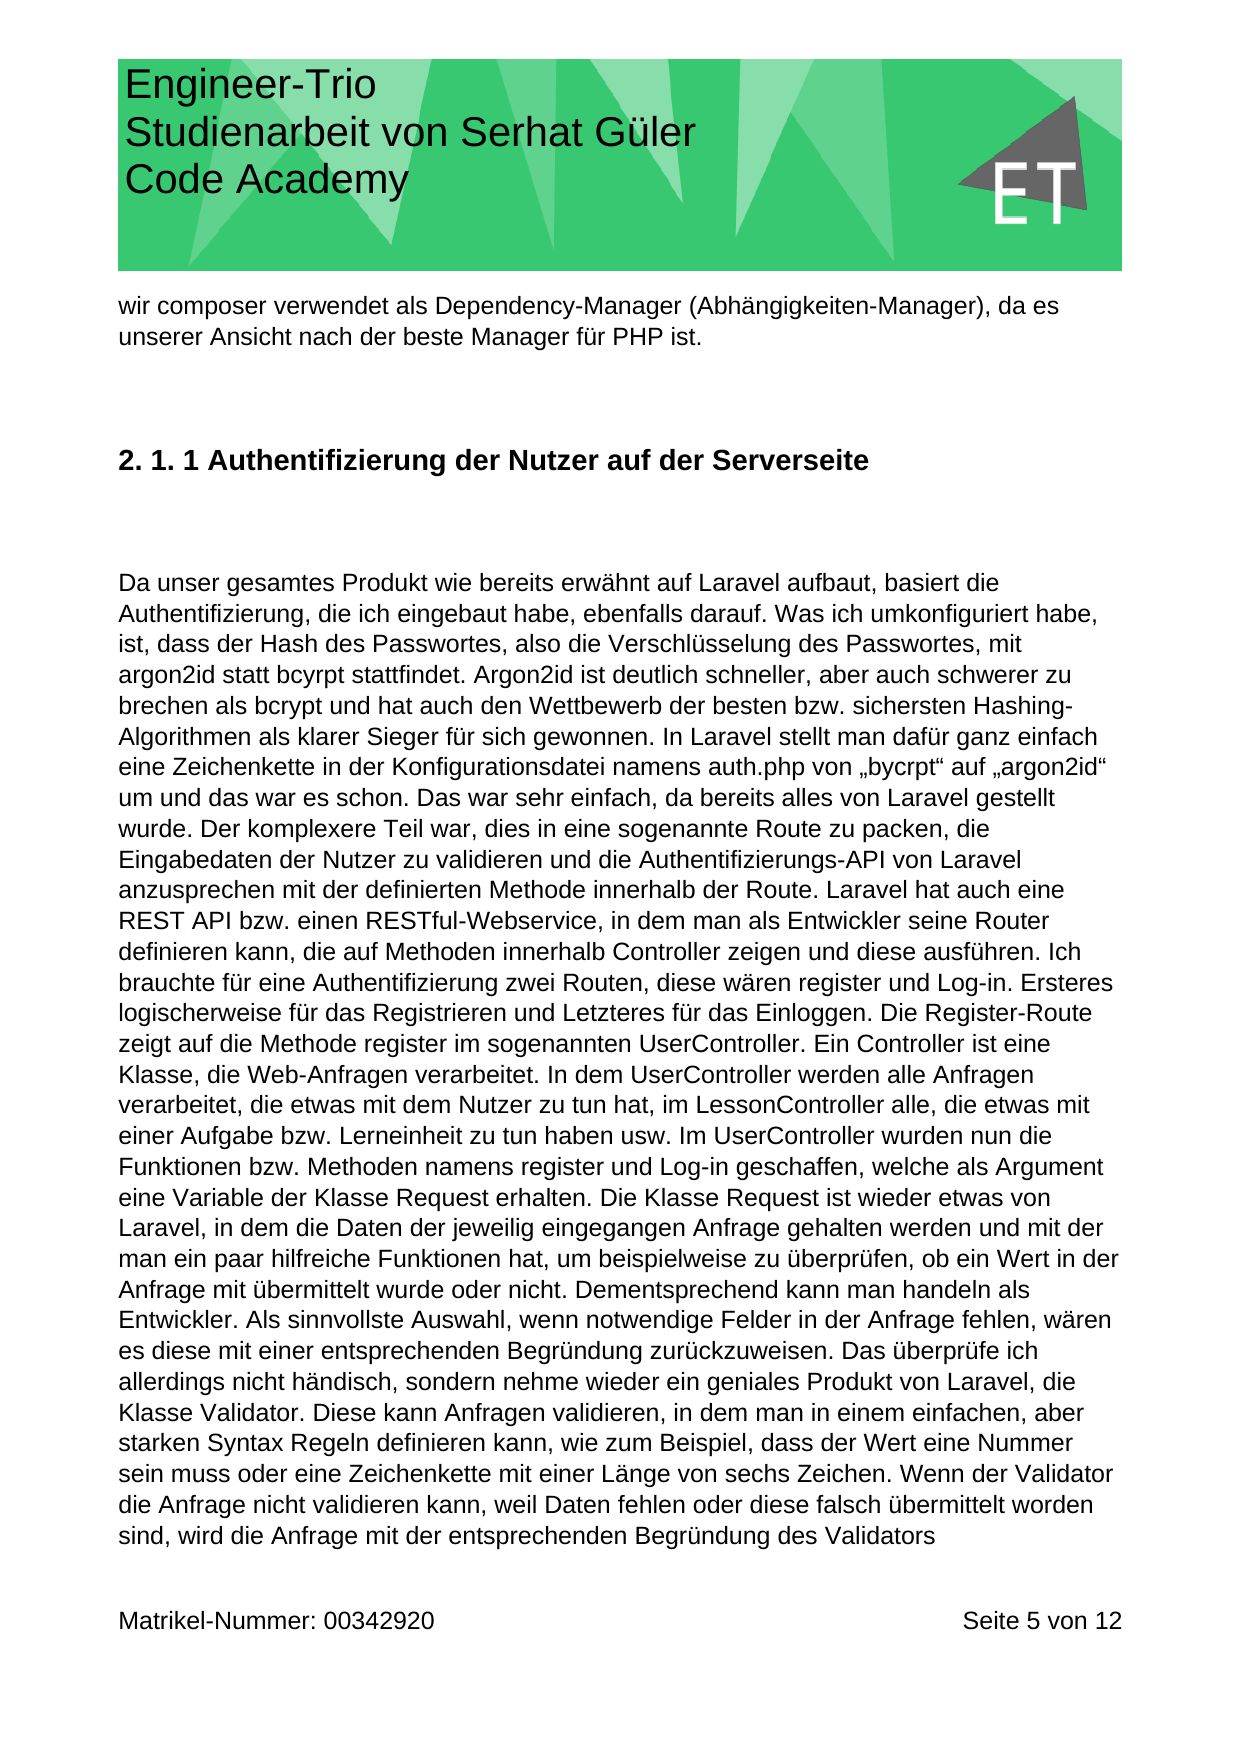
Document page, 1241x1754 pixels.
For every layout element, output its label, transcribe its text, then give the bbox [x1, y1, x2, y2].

picture [118, 59, 1122, 291]
text wir composer verwendet als Dependency-Manager (Abhängigkeiten-Manager), da es unserer Ansicht nach der beste Manager für PHP ist. [118, 291, 1122, 351]
picture [118, 476, 1122, 568]
picture [118, 351, 1122, 442]
text 2. 1. 1 Authentifizierung der Nutzer auf der Serverseite [118, 442, 1122, 476]
text Da unser gesamtes Produkt wie bereits erwähnt auf Laravel aufbaut, basiert die Authentifizierung, die ich eingebaut habe, ebenfalls darauf. Was ich umkonfiguriert habe, ist, dass der Hash des Passwortes, also die Verschlüsselung des Passwortes, mit argon2id statt bcyrpt stattfindet. Argon2id ist deutlich schneller, aber auch schwerer zu brechen als bcrypt und hat auch den Wettbewerb der besten bzw. sichersten Hashing-Algorithmen als klarer Sieger für sich gewonnen. In Laravel stellt man dafür ganz einfach eine Zeichenkette in der Konfigurationsdatei namens auth.php von „bycrpt“ auf „argon2id“ um und das war es schon. Das war sehr einfach, da bereits alles von Laravel gestellt wurde. Der komplexere Teil war, dies in eine sogenannte Route zu packen, die Eingabedaten der Nutzer zu validieren und die Authentifizierungs-API von Laravel anzusprechen mit der definierten Methode innerhalb der Route. Laravel hat auch eine REST API bzw. einen RESTful-Webservice, in dem man als Entwickler seine Router definieren kann, die auf Methoden innerhalb Controller zeigen und diese ausführen. Ich brauchte für eine Authentifizierung zwei Routen, diese wären register und Log-in. Ersteres logischerweise für das Registrieren und Letzteres für das Einloggen. Die Register-Route zeigt auf die Methode register im sogenannten UserController. Ein Controller ist eine Klasse, die Web-Anfragen verarbeitet. In dem UserController werden alle Anfragen verarbeitet, die etwas mit dem Nutzer zu tun hat, im LessonController alle, die etwas mit einer Aufgabe bzw. Lerneinheit zu tun haben usw. Im UserController wurden nun die Funktionen bzw. Methoden namens register und Log-in geschaffen, welche als Argument eine Variable der Klasse Request erhalten. Die Klasse Request ist wieder etwas von Laravel, in dem die Daten der jeweilig eingegangen Anfrage gehalten werden und mit der man ein paar hilfreiche Funktionen hat, um beispielweise zu überprüfen, ob ein Wert in der Anfrage mit übermittelt wurde oder nicht. Dementsprechend kann man handeln als Entwickler. Als sinnvollste Auswahl, wenn notwendige Felder in der Anfrage fehlen, wären es diese mit einer entsprechenden Begründung zurückzuweisen. Das überprüfe ich allerdings nicht händisch, sondern nehme wieder ein geniales Produkt von Laravel, die Klasse Validator. Diese kann Anfragen validieren, in dem man in einem einfachen, aber starken Syntax Regeln definieren kann, wie zum Beispiel, dass der Wert eine Nummer sein muss oder eine Zeichenkette mit einer Länge von sechs Zeichen. Wenn der Validator die Anfrage nicht validieren kann, weil Daten fehlen oder diese falsch übermittelt worden sind, wird die Anfrage mit der entsprechenden Begründung des Validators [118, 568, 1122, 1549]
picture [118, 1549, 1122, 1636]
